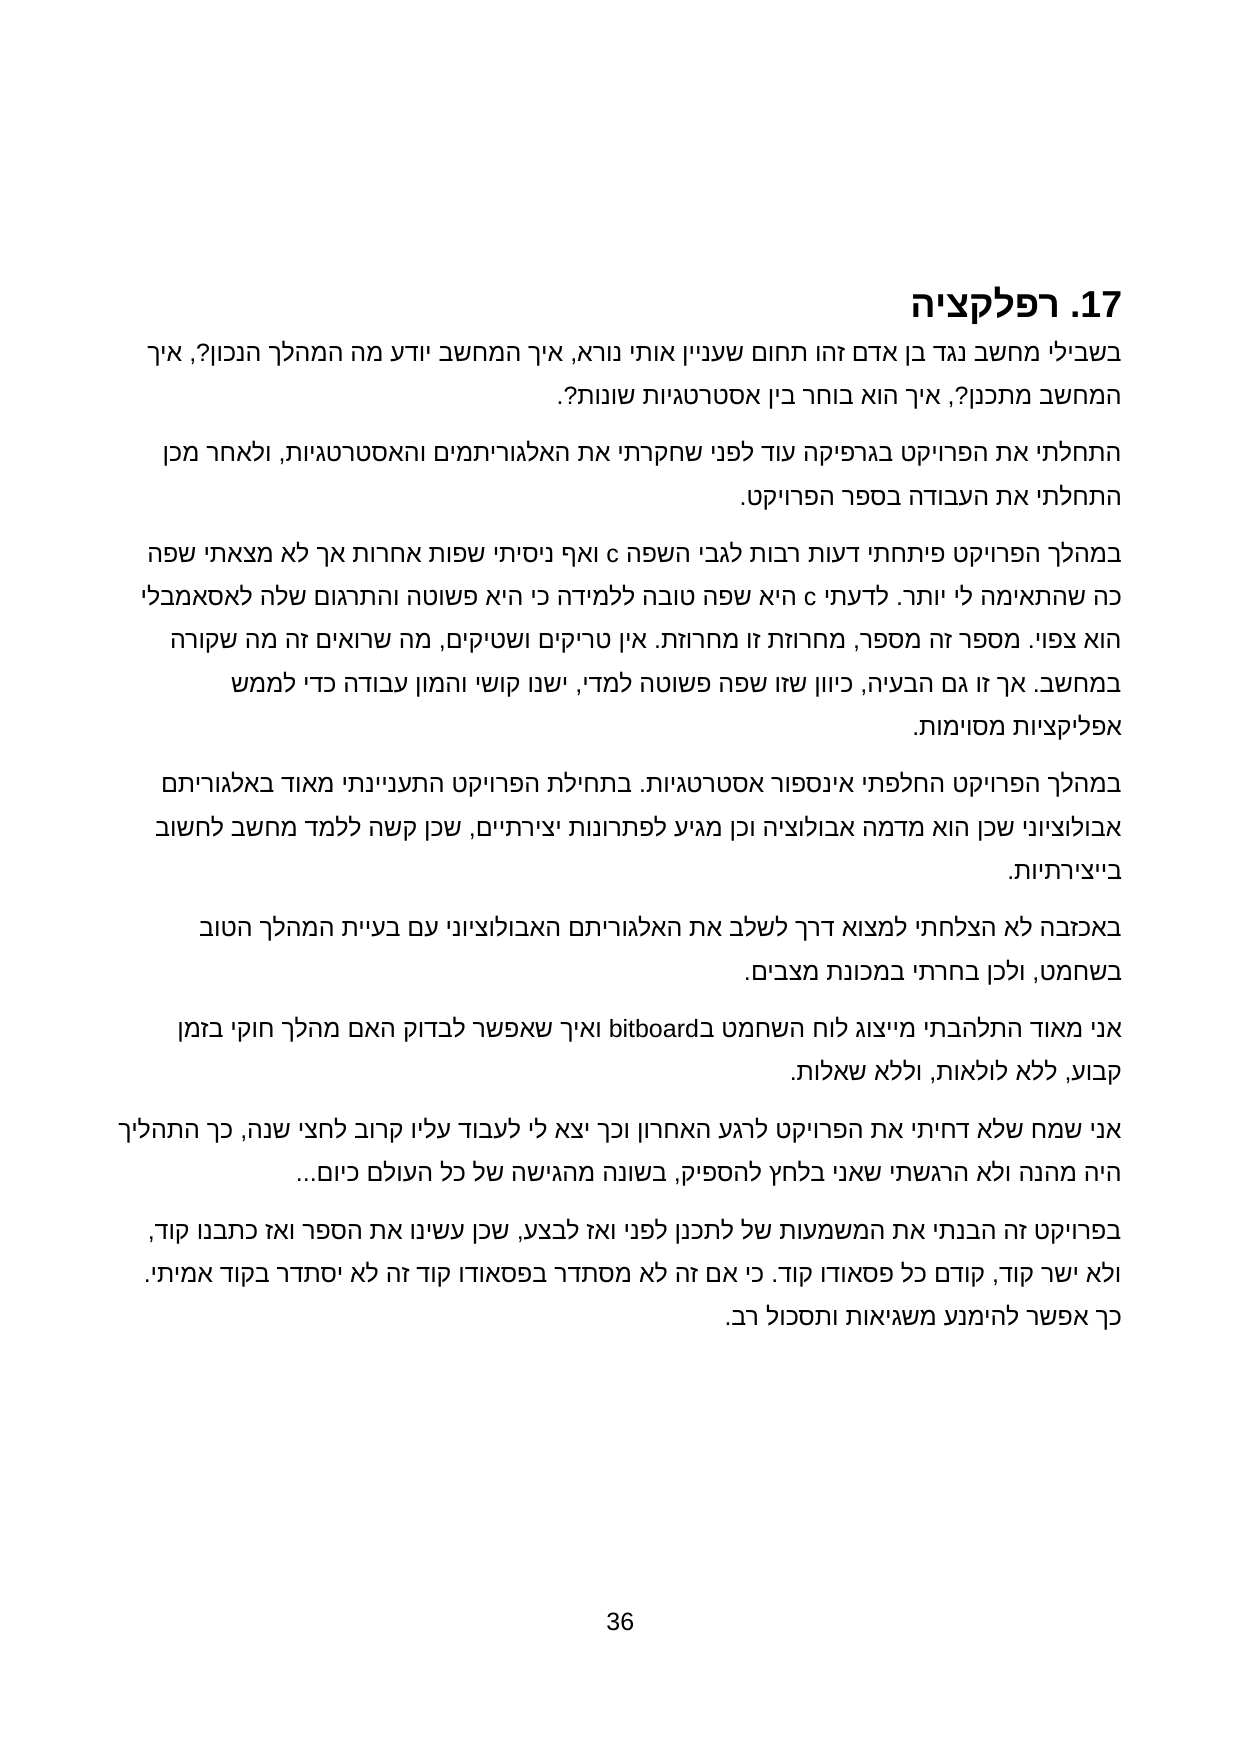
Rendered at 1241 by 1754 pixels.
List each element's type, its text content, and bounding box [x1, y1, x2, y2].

list אני מאוד התלהבתי מייצוג לוח השחמט בbitboard ואיך שאפשר לבדוק האם מהלך חוקי בזמן קבוע, ללא לולאות, וללא שאלות. [118, 1014, 1122, 1086]
list בשבילי מחשב נגד בן אדם זהו תחום שעניין אותי נורא, איך המחשב יודע מה המהלך הנכון?, איך המחשב מתכנן?, איך הוא בוחר בין אסטרטגיות שונות?. [118, 338, 1122, 409]
subtitle 17. רפלקציה [118, 282, 1122, 325]
list אני שמח שלא דחיתי את הפרויקט לרגע האחרון וכך יצא לי לעבוד עליו קרוב לחצי שנה, כך התהליך היה מהנה ולא הרגשתי שאני בלחץ להספיק, בשונה מהגישה של כל העולם כיום... [118, 1115, 1122, 1187]
list במהלך הפרויקט פיתחתי דעות רבות לגבי השפה c ואף ניסיתי שפות אחרות אך לא מצאתי שפה כה שהתאימה לי יותר. לדעתי c היא שפה טובה ללמידה כי היא פשוטה והתרגום שלה לאסאמבלי הוא צפוי. מספר זה מספר, מחרוזת זו מחרוזת. אין טריקים ושטיקים, מה שרואים זה מה שקורה במחשב. אך זו גם הבעיה, כיוון שזו שפה פשוטה למדי, ישנו קושי והמון עבודה כדי לממש אפליקציות מסוימות. [118, 539, 1122, 741]
list התחלתי את הפרויקט בגרפיקה עוד לפני שחקרתי את האלגוריתמים והאסטרטגיות, ולאחר מכן התחלתי את העבודה בספר הפרויקט. [118, 438, 1122, 510]
list במהלך הפרויקט החלפתי אינספור אסטרטגיות. בתחילת הפרויקט התעניינתי מאוד באלגוריתם אבולוציוני שכן הוא מדמה אבולוציה וכן מגיע לפתרונות יצירתיים, שכן קשה ללמד מחשב לחשוב בייצירתיות. [118, 769, 1122, 884]
list באכזבה לא הצלחתי למצוא דרך לשלב את האלגוריתם האבולוציוני עם בעיית המהלך הטוב בשחמט, ולכן בחרתי במכונת מצבים. [118, 913, 1122, 985]
text בפרויקט זה הבנתי את המשמעות של לתכנן לפני ואז לבצע, שכן עשינו את הספר ואז כתבנו קוד, ולא ישר קוד, קודם כל פסאודו קוד. כי אם זה לא מסתדר בפסאודו קוד זה לא יסתדר בקוד אמיתי. כך אפשר להימנע משגיאות ותסכול רב. [118, 1216, 1122, 1331]
